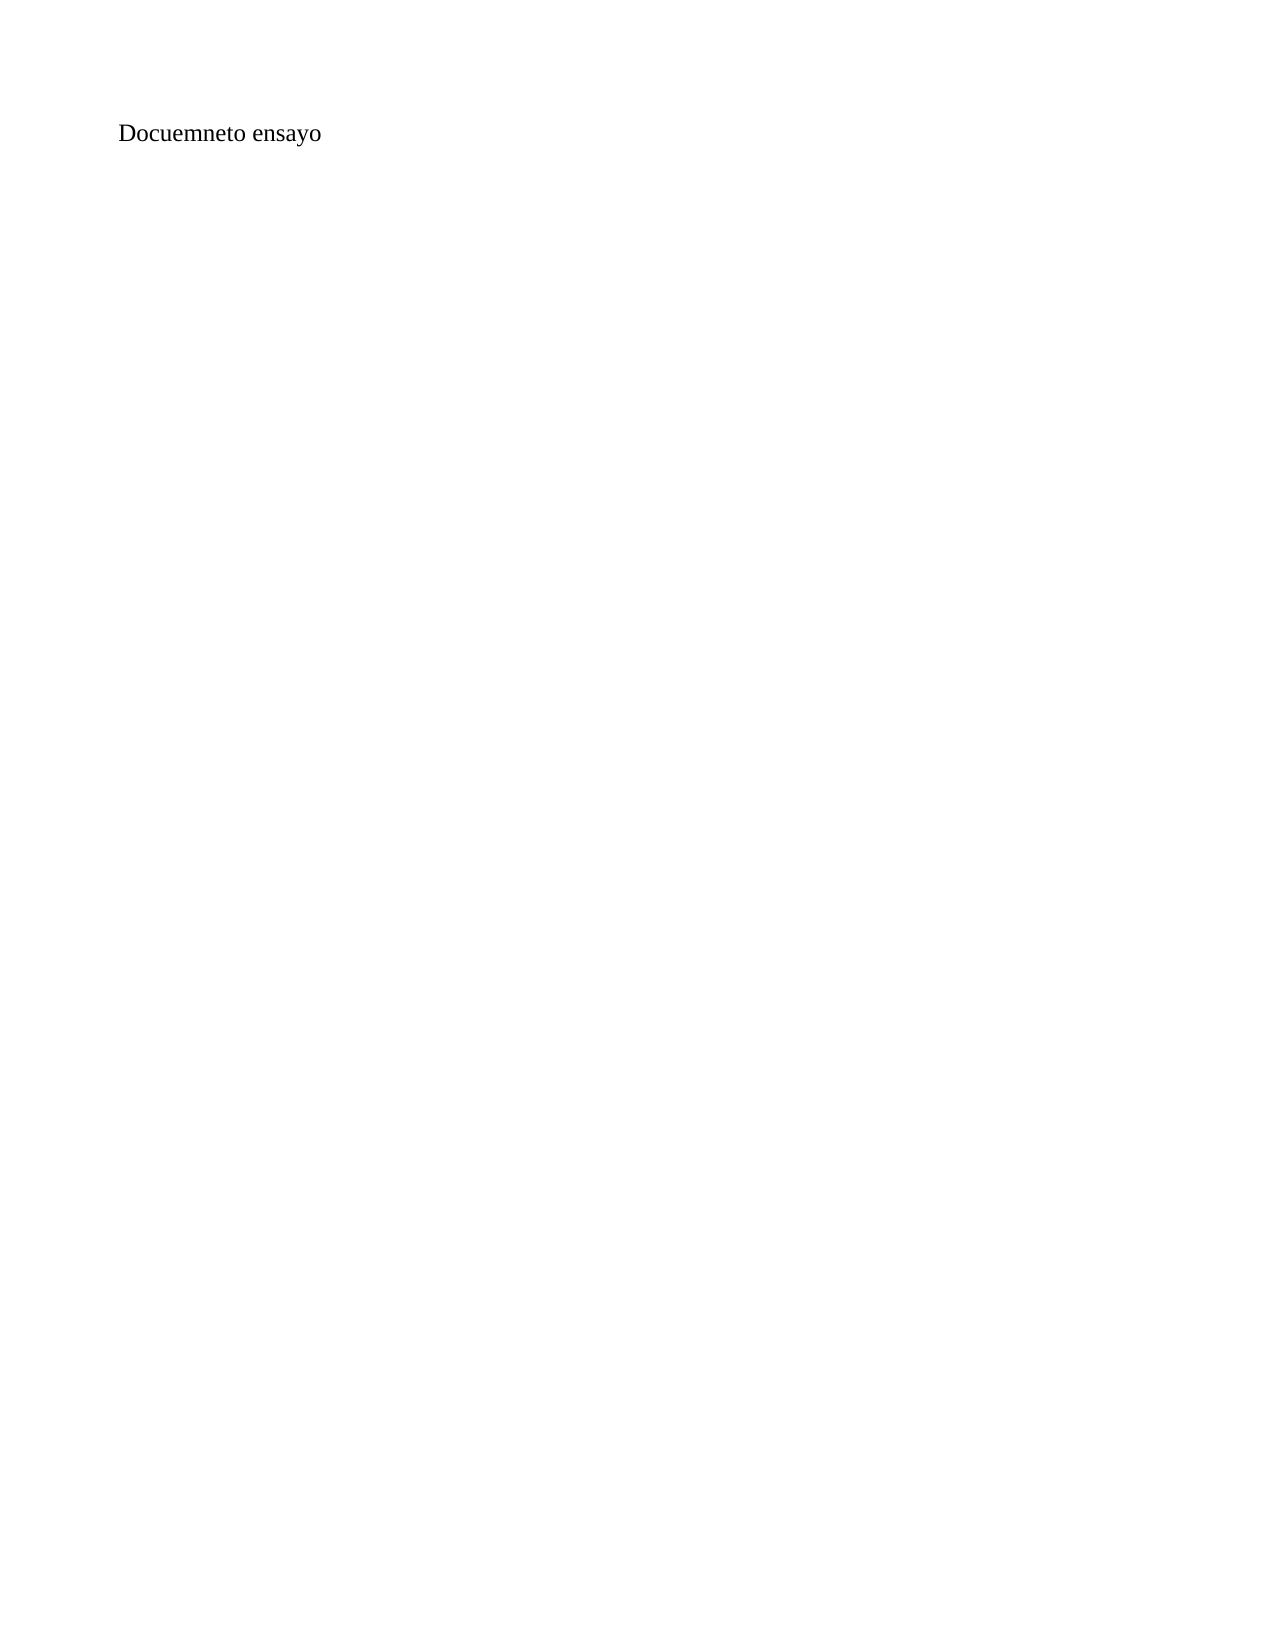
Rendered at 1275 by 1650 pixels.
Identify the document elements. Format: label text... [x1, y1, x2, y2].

text Docuemneto ensayo [118, 118, 1157, 147]
